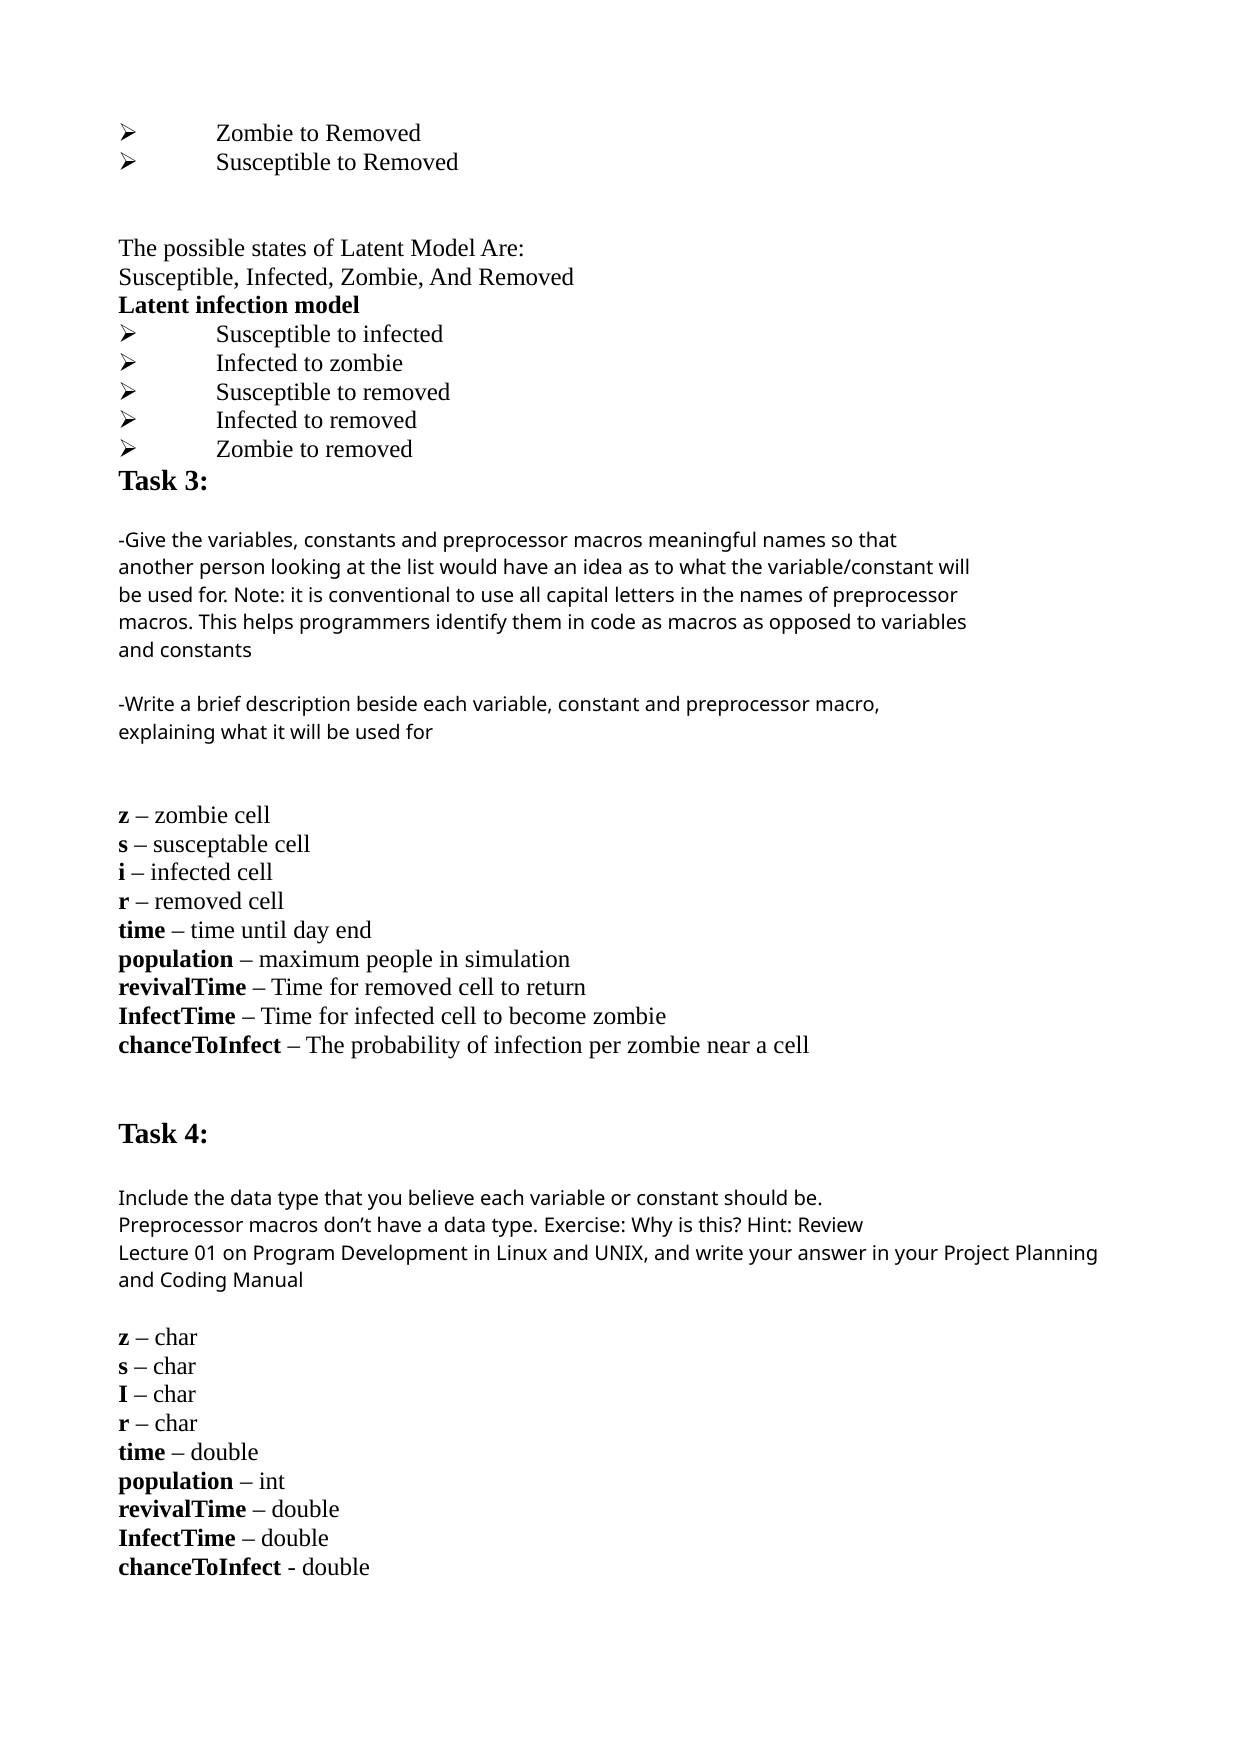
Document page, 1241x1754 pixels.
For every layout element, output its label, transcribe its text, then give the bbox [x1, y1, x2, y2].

text s – susceptable cell [118, 829, 1122, 857]
text Latent infection model [118, 291, 1122, 319]
list Zombie to Removed [118, 118, 1122, 147]
list Susceptible to infected [118, 319, 1122, 348]
text r – char [118, 1408, 1122, 1437]
text Task 4: [118, 1116, 1122, 1150]
text z – zombie cell [118, 800, 1122, 829]
text population – maximum people in simulation [118, 944, 1122, 972]
list Zombie to removed [118, 434, 1122, 463]
list Infected to zombie [118, 348, 1122, 377]
list Infected to removed [118, 406, 1122, 434]
text The possible states of Latent Model Are: [118, 233, 1122, 262]
text r – removed cell [118, 886, 1122, 915]
text i – infected cell [118, 857, 1122, 886]
text revivalTime – double [118, 1494, 1122, 1523]
list Susceptible to removed [118, 377, 1122, 406]
text population – int [118, 1466, 1122, 1494]
text InfectTime – Time for infected cell to become zombie [118, 1001, 1122, 1030]
text -Write a brief description beside each variable, constant and preprocessor macro, explaining what it will be used for [118, 690, 1122, 745]
text s – char [118, 1351, 1122, 1379]
text chanceToInfect - double [118, 1552, 1122, 1581]
text I – char [118, 1379, 1122, 1408]
text Task 3: [118, 463, 1122, 497]
text z – char [118, 1322, 1122, 1351]
text -Give the variables, constants and preprocessor macros meaningful names so that another person looking at the list would have an idea as to what the variable/constant will be used for. Note: it is conventional to use all capital letters in the names of preprocessor macros. This helps programmers identify them in code as macros as opposed to variables and constants [118, 525, 1122, 663]
text revivalTime – Time for removed cell to return [118, 972, 1122, 1001]
text Include the data type that you believe each variable or constant should be. Preprocessor macros don’t have a data type. Exercise: Why is this? Hint: Review Lecture 01 on Program Development in Linux and UNIX, and write your answer in your Project Planning and Coding Manual [118, 1183, 1122, 1293]
text time – double [118, 1437, 1122, 1466]
text time – time until day end [118, 915, 1122, 944]
text Susceptible, Infected, Zombie, And Removed [118, 262, 1122, 291]
list Susceptible to Removed [118, 147, 1122, 176]
text InfectTime – double [118, 1523, 1122, 1552]
text chanceToInfect – The probability of infection per zombie near a cell [118, 1030, 1122, 1059]
